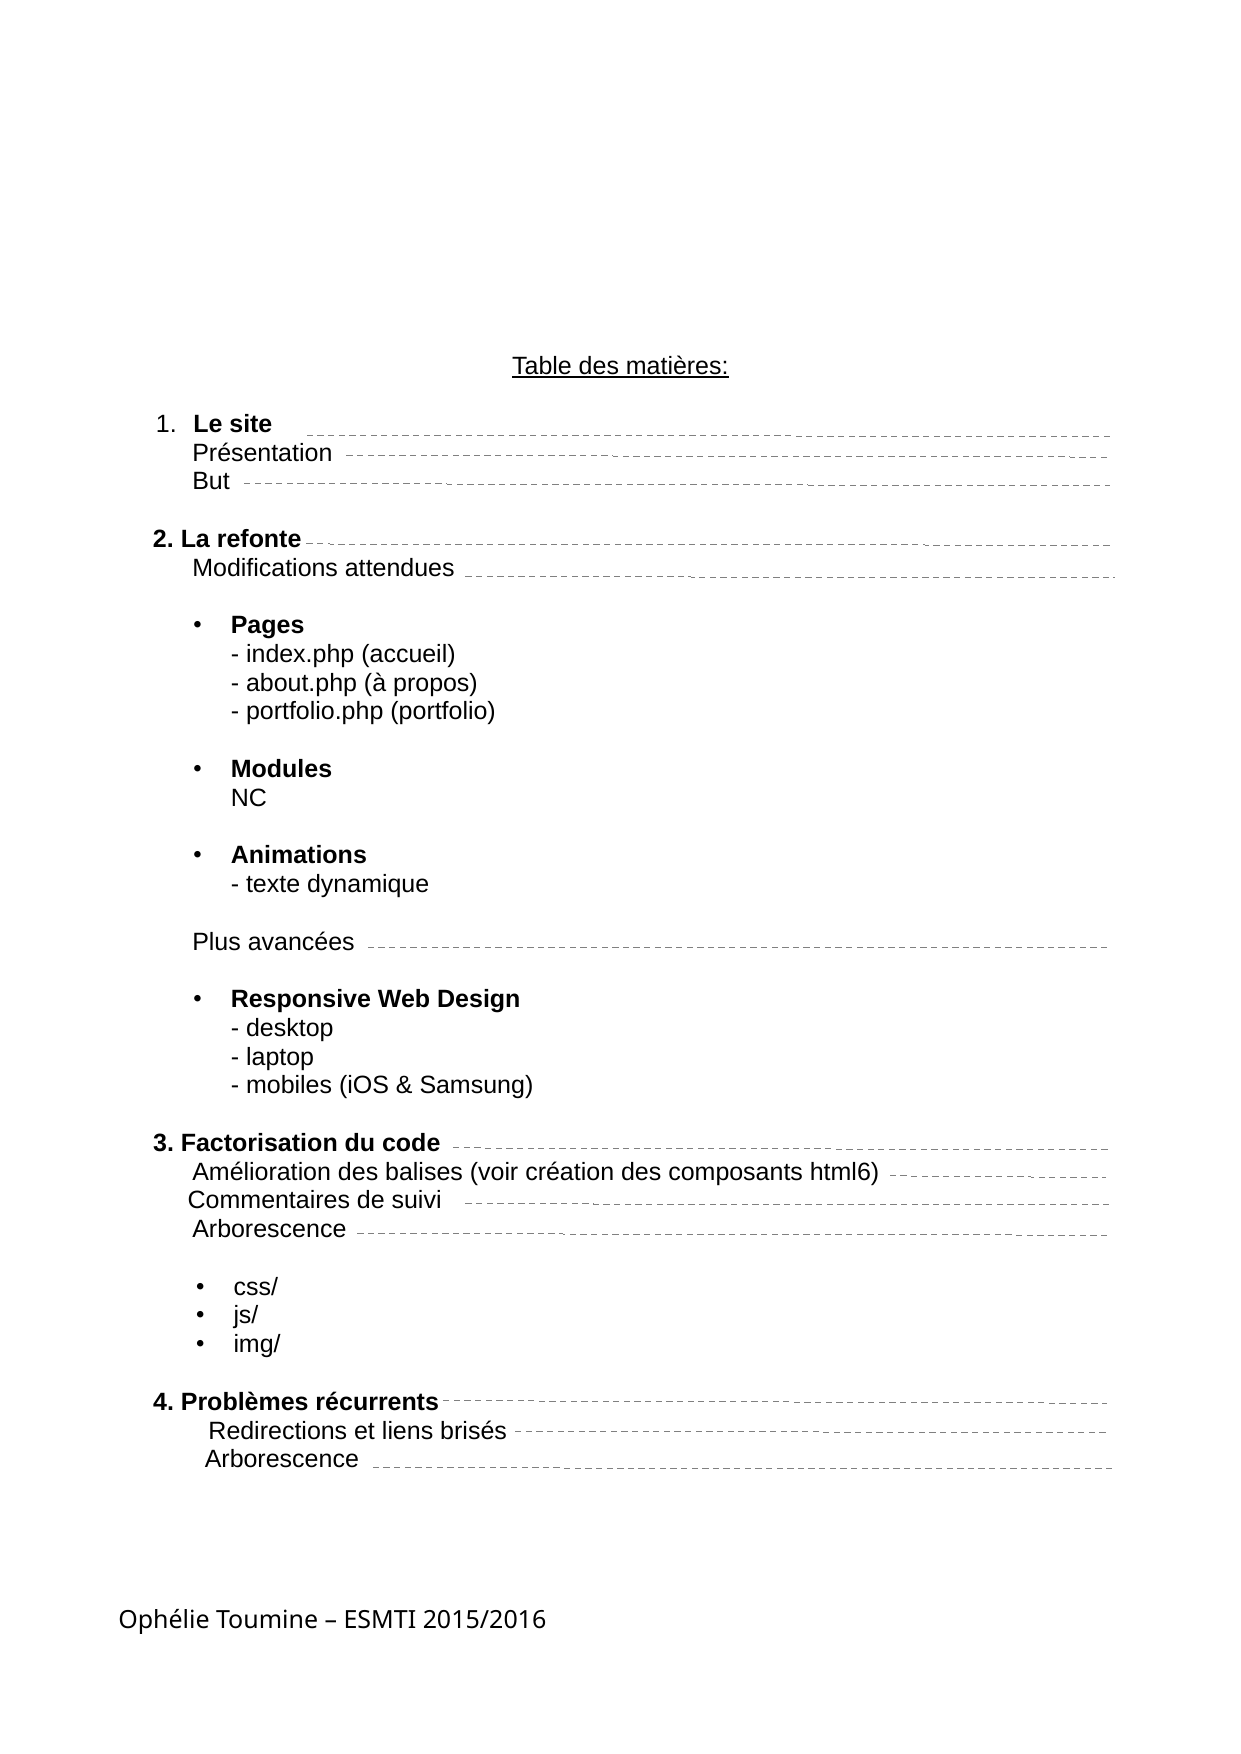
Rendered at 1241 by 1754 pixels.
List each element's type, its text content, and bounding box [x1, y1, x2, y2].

list - about.php (à propos) [193, 668, 1122, 696]
list css/ [196, 1272, 1122, 1301]
text Table des matières: [118, 351, 1122, 380]
list NC [193, 783, 1122, 811]
text Redirections et liens brisés [118, 1416, 1122, 1444]
list - index.php (accueil) [193, 639, 1122, 668]
text 2. La refonte [118, 524, 1122, 552]
list img/ [196, 1329, 1122, 1358]
list - laptop [193, 1042, 1122, 1070]
text Arborescence [118, 1444, 1122, 1473]
text 4. Problèmes récurrents [118, 1387, 1122, 1416]
text But [118, 466, 1122, 495]
list Modules [193, 754, 1122, 783]
list - desktop [193, 1013, 1122, 1042]
list Pages [193, 610, 1122, 639]
text Commentaires de suivi [118, 1185, 1122, 1214]
list Le site [156, 409, 1122, 437]
list - portfolio.php (portfolio) [193, 696, 1122, 725]
text Modifications attendues [118, 552, 1122, 581]
list Responsive Web Design [193, 984, 1122, 1013]
list js/ [196, 1301, 1122, 1329]
list - texte dynamique [193, 869, 1122, 898]
text Présentation [118, 437, 1122, 466]
list - mobiles (iOS & Samsung) [193, 1070, 1122, 1099]
text Arborescence [118, 1214, 1122, 1243]
text 3. Factorisation du code [118, 1128, 1122, 1157]
text Plus avancées [118, 927, 1122, 955]
list Animations [193, 840, 1122, 869]
text Amélioration des balises (voir création des composants html6) [118, 1157, 1122, 1185]
